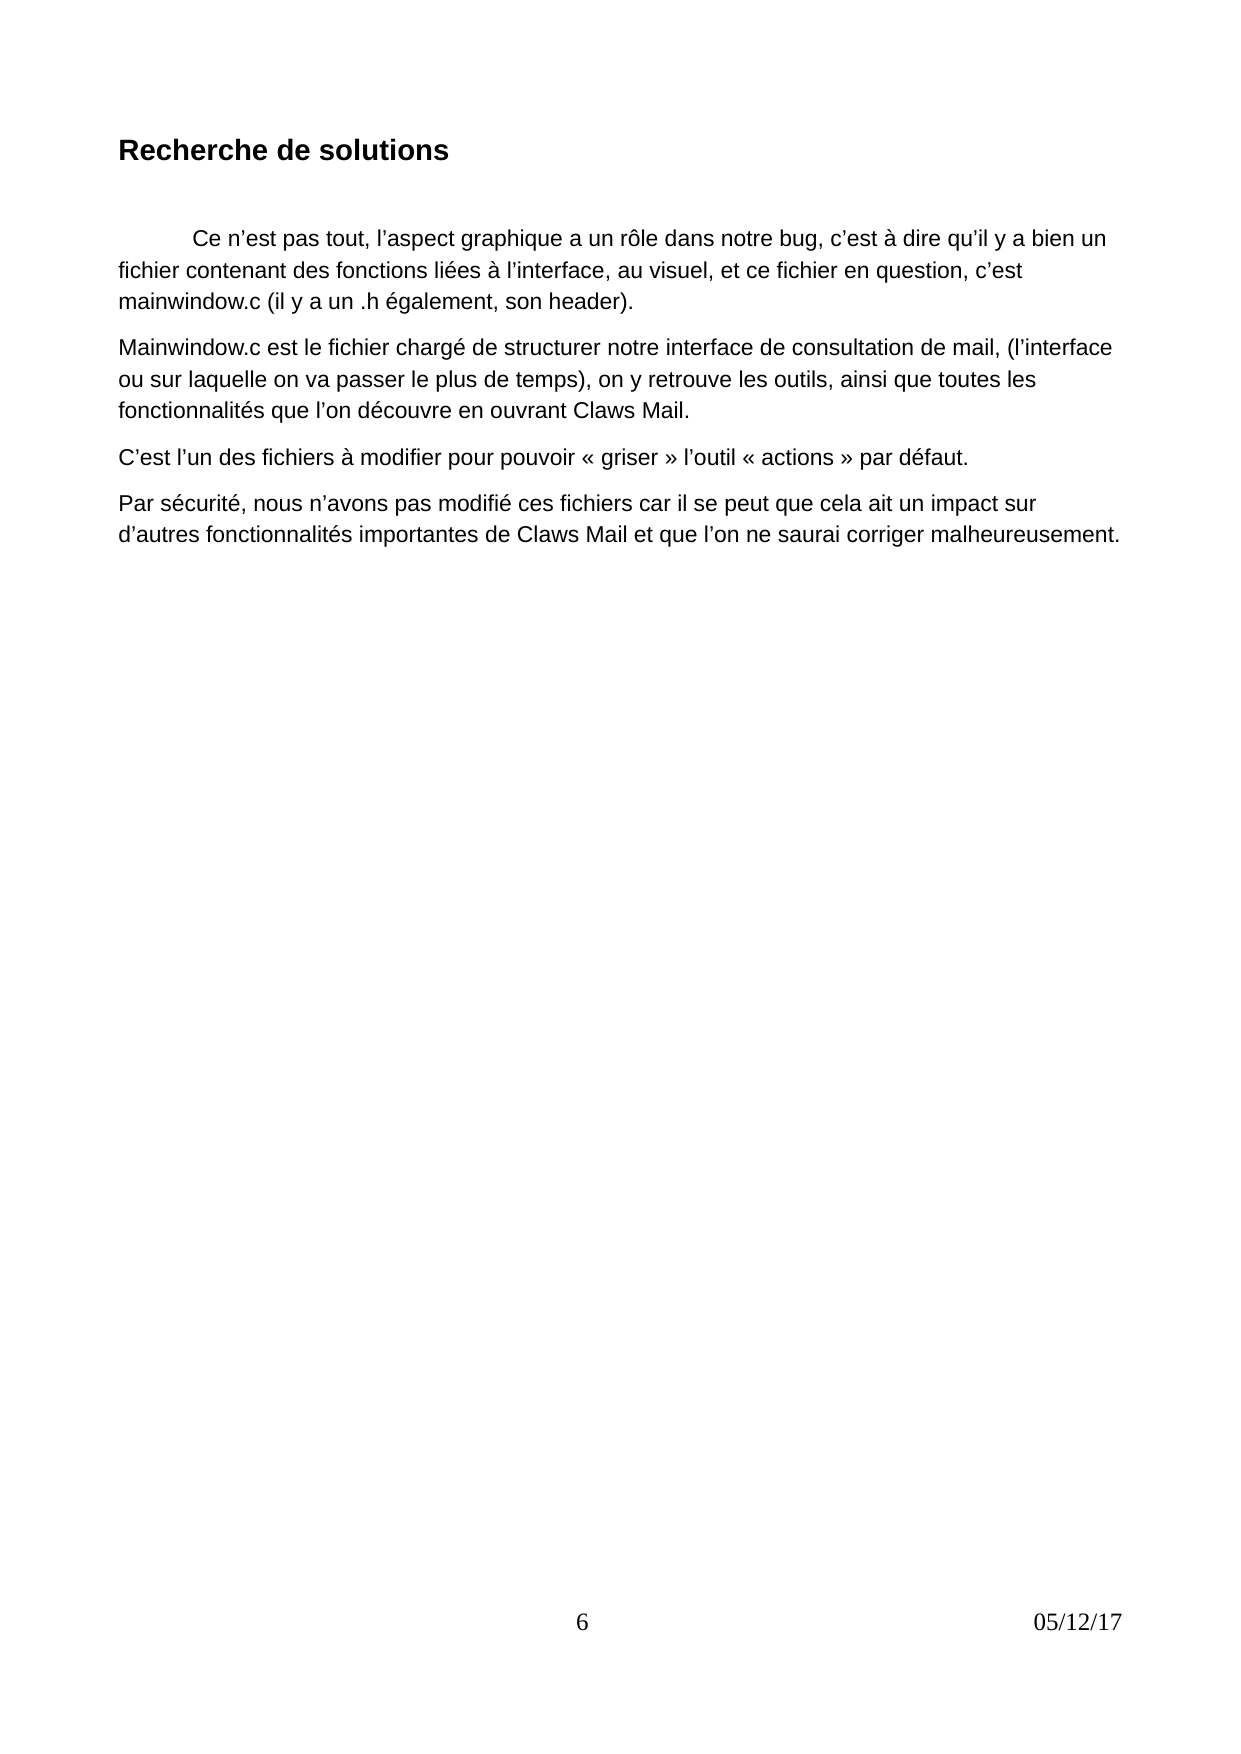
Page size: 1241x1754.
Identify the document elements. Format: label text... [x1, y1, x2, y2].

text C’est l’un des fichiers à modifier pour pouvoir « griser » l’outil « actions » par défaut. [118, 444, 1122, 470]
text Ce n’est pas tout, l’aspect graphique a un rôle dans notre bug, c’est à dire qu’il y a bien un fichier contenant des fonctions liées à l’interface, au visuel, et ce fichier en question, c’est mainwindow.c (il y a un .h également, son header). [118, 225, 1122, 314]
text Par sécurité, nous n’avons pas modifié ces fichiers car il se peut que cela ait un impact sur d’autres fonctionnalités importantes de Claws Mail et que l’on ne saurai corriger malheureusement. [118, 490, 1122, 548]
text Mainwindow.c est le fichier chargé de structurer notre interface de consultation de mail, (l’interface ou sur laquelle on va passer le plus de temps), on y retrouve les outils, ainsi que toutes les fonctionnalités que l’on découvre en ouvrant Claws Mail. [118, 334, 1122, 424]
subtitle Recherche de solutions [118, 133, 1122, 166]
